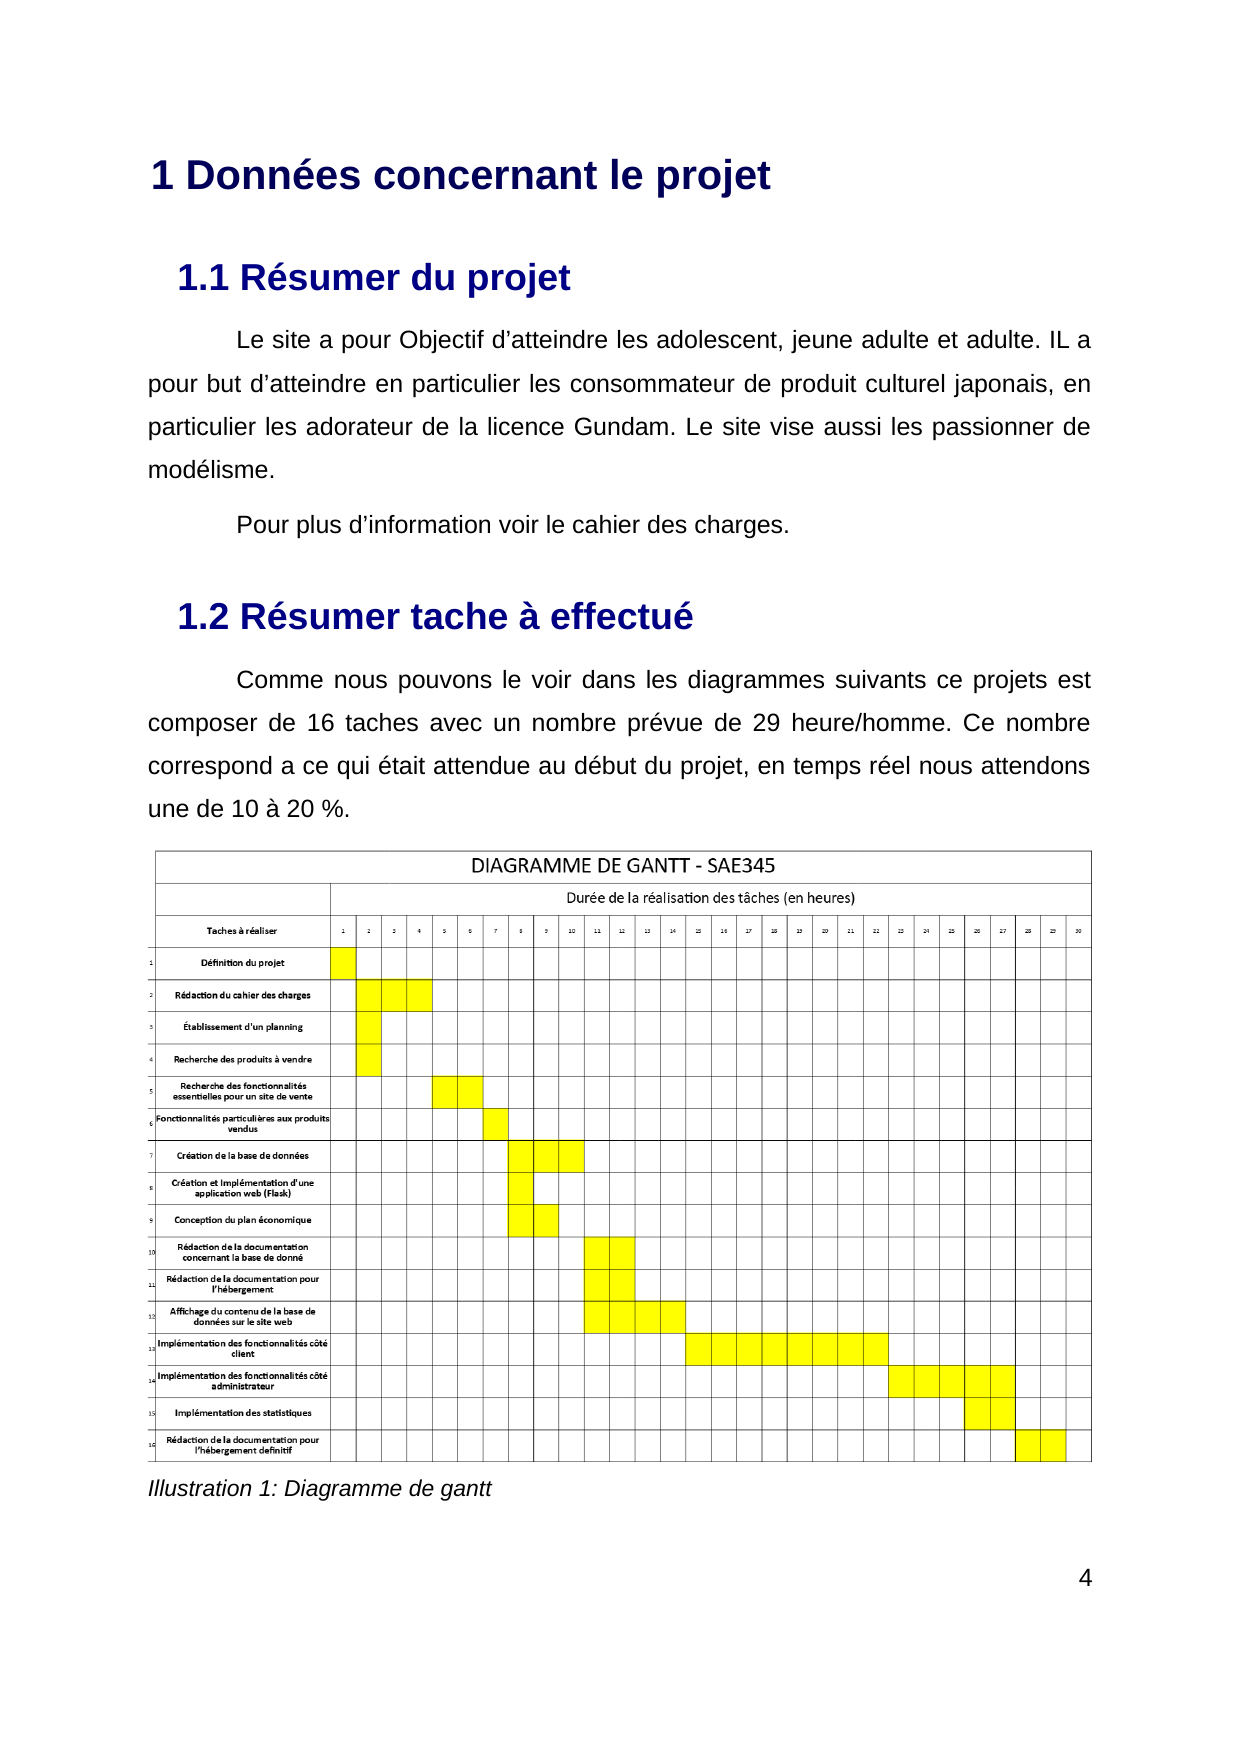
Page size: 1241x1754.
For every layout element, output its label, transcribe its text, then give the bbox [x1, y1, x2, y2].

text Le site a pour Objectif d’atteindre les adolescent, jeune adulte et adulte. IL a pour but d’atteindre en particulier les consommateur de produit culturel japonais, en particulier les adorateur de la licence Gundam. Le site vise aussi les passionner de modélisme. [148, 325, 1093, 483]
text Pour plus d’information voir le cahier des charges. [148, 510, 1093, 538]
subtitle Résumer du projet [148, 255, 1093, 298]
text Illustration 1: Diagramme de gantt [148, 1462, 1093, 1501]
text Comme nous pouvons le voir dans les diagrammes suivants ce projets est composer de 16 taches avec un nombre prévue de 29 heure/homme. Ce nombre correspond a ce qui était attendue au début du projet, en temps réel nous attendons une de 10 à 20 %. [148, 665, 1093, 823]
subtitle Résumer tache à effectué [148, 594, 1093, 637]
picture [147, 848, 1093, 1462]
